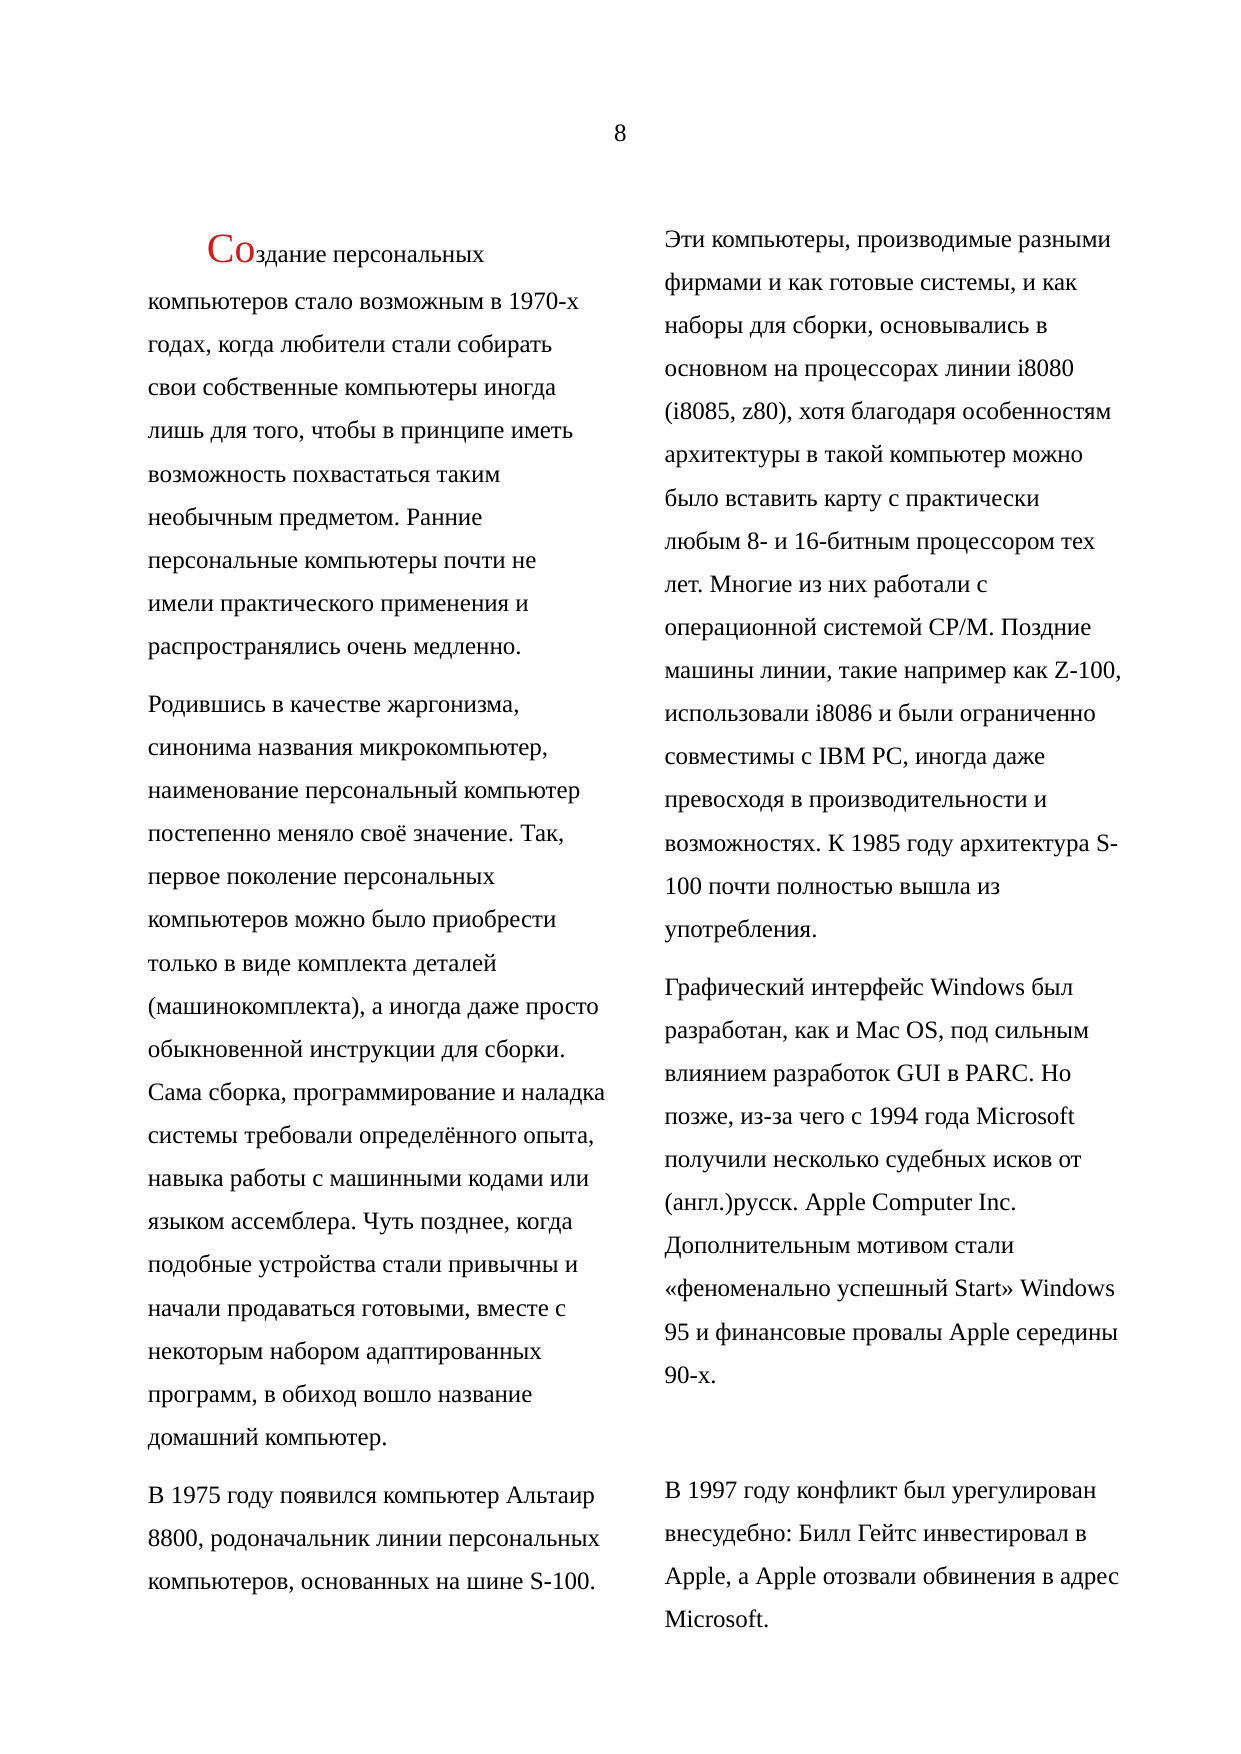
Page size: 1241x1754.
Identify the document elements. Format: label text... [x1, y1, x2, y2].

text В 1997 году конфликт был урегулирован внесудебно: Билл Гейтс инвестировал в Apple, а Apple отозвали обвинения в адрес Microsoft. [664, 1475, 1122, 1633]
text Эти компьютеры, производимые разными фирмами и как готовые системы, и как наборы для сборки, основывались в основном на процессорах линии i8080 (i8085, z80), хотя благодаря особенностям архитектуры в такой компьютер можно было вставить карту с практически любым 8- и 16-битным процессором тех лет. Многие из них работали с операционной системой CP/M. Поздние машины линии, такие например как Z-100, использовали i8086 и были ограниченно совместимы с IBM PC, иногда даже превосходя в производительности и возможностях. К 1985 году архитектура S-100 почти полностью вышла из употребления. [664, 224, 1122, 943]
text Создание персональных компьютеров стало возможным в 1970-х годах, когда любители стали собирать свои собственные компьютеры иногда лишь для того, чтобы в принципе иметь возможность похвастаться таким необычным предметом. Ранние персональные компьютеры почти не имели практического применения и распространялись очень медленно. [148, 224, 605, 660]
text Графический интерфейс Windows был разработан, как и Mac OS, под сильным влиянием разработок GUI в PARC. Но позже, из-за чего с 1994 года Microsoft получили несколько судебных исков от (англ.)русск. Apple Computer Inc. Дополнительным мотивом стали «феноменально успешный Start» Windows 95 и финансовые провалы Apple середины 90-х. [664, 972, 1122, 1388]
text В 1975 году появился компьютер Альтаир 8800, родоначальник линии персональных компьютеров, основанных на шине S-100. [148, 1480, 605, 1595]
text Родившись в качестве жаргонизма, синонима названия микрокомпьютер, наименование персональный компьютер постепенно меняло своё значение. Так, первое поколение персональных компьютеров можно было приобрести только в виде комплекта деталей (машинокомплекта), а иногда даже просто обыкновенной инструкции для сборки. Сама сборка, программирование и наладка системы требовали определённого опыта, навыка работы с машинными кодами или языком ассемблера. Чуть позднее, когда подобные устройства стали привычны и начали продаваться готовыми, вместе с некоторым набором адаптированных программ, в обиход вошло название домашний компьютер. [148, 689, 605, 1451]
